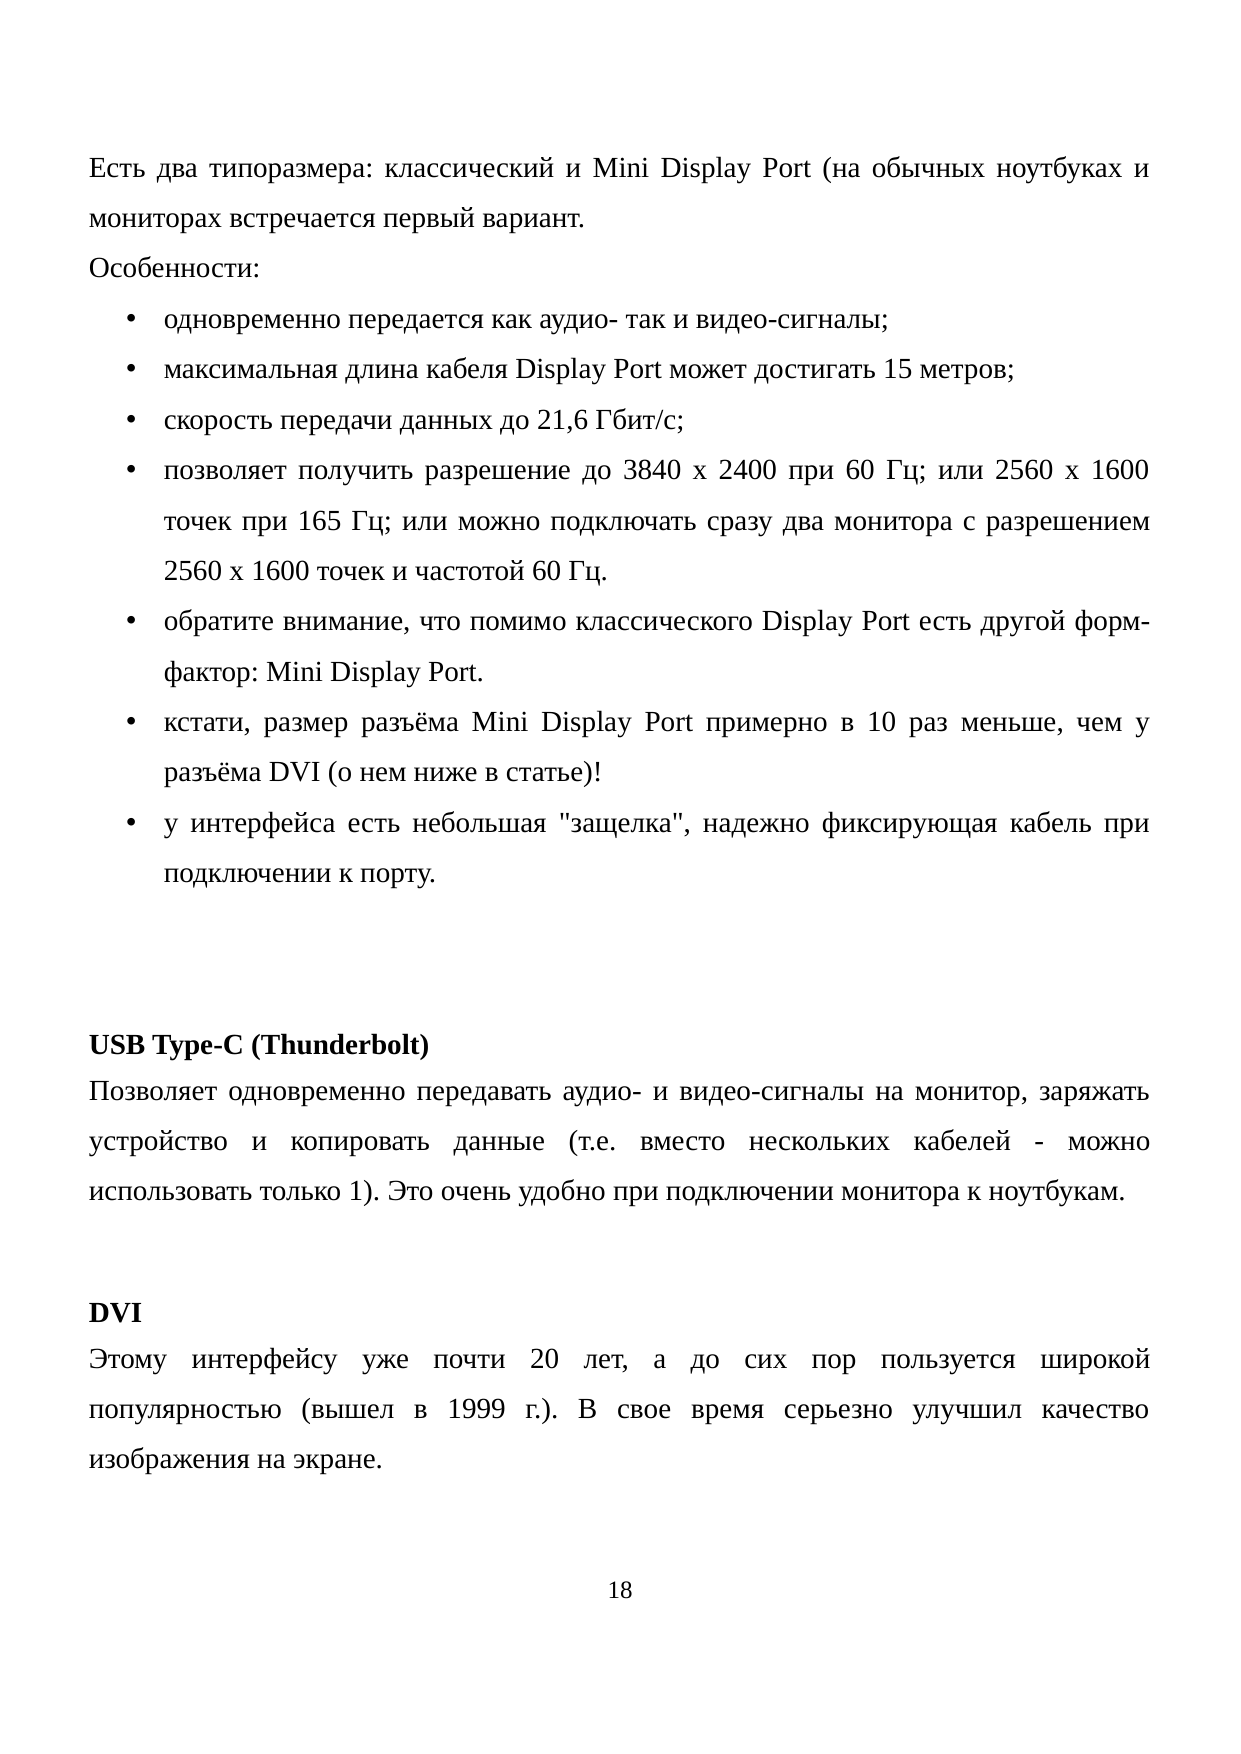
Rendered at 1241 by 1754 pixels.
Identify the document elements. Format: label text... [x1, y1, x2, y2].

list одновременно передается как аудио- так и видео-сигналы; [126, 301, 1151, 334]
text Особенности: [88, 251, 1151, 284]
list кстати, размер разъёма Mini Display Port примерно в 10 раз меньше, чем у разъёма DVI (о нем ниже в статье)! [126, 704, 1151, 788]
list у интерфейса есть небольшая "защелка", надежно фиксирующая кабель при подключении к порту. [126, 805, 1151, 889]
subtitle USB Type-С (Thunderbolt) [88, 1027, 1151, 1060]
text Этому интерфейсу уже почти 20 лет, а до сих пор пользуется широкой популярностью (вышел в 1999 г.). В свое время серьезно улучшил качество изображения на экране. [88, 1341, 1151, 1475]
list обратите внимание, что помимо классического Display Port есть другой форм-фактор: Mini Display Port. [126, 603, 1151, 687]
text Позволяет одновременно передавать аудио- и видео-сигналы на монитор, заряжать устройство и копировать данные (т.е. вместо нескольких кабелей - можно использовать только 1). Это очень удобно при подключении монитора к ноутбукам. [88, 1073, 1151, 1207]
list скорость передачи данных до 21,6 Гбит/с; [126, 402, 1151, 435]
list позволяет получить разрешение до 3840 х 2400 при 60 Гц; или 2560 х 1600 точек при 165 Гц; или можно подключать сразу два монитора с разрешением 2560 х 1600 точек и частотой 60 Гц. [126, 452, 1151, 586]
text Есть два типоразмера: классический и Mini Display Port (на обычных ноутбуках и мониторах встречается первый вариант. [88, 150, 1151, 234]
subtitle DVI [88, 1295, 1151, 1328]
list максимальная длина кабеля Display Port может достигать 15 метров; [126, 351, 1151, 385]
